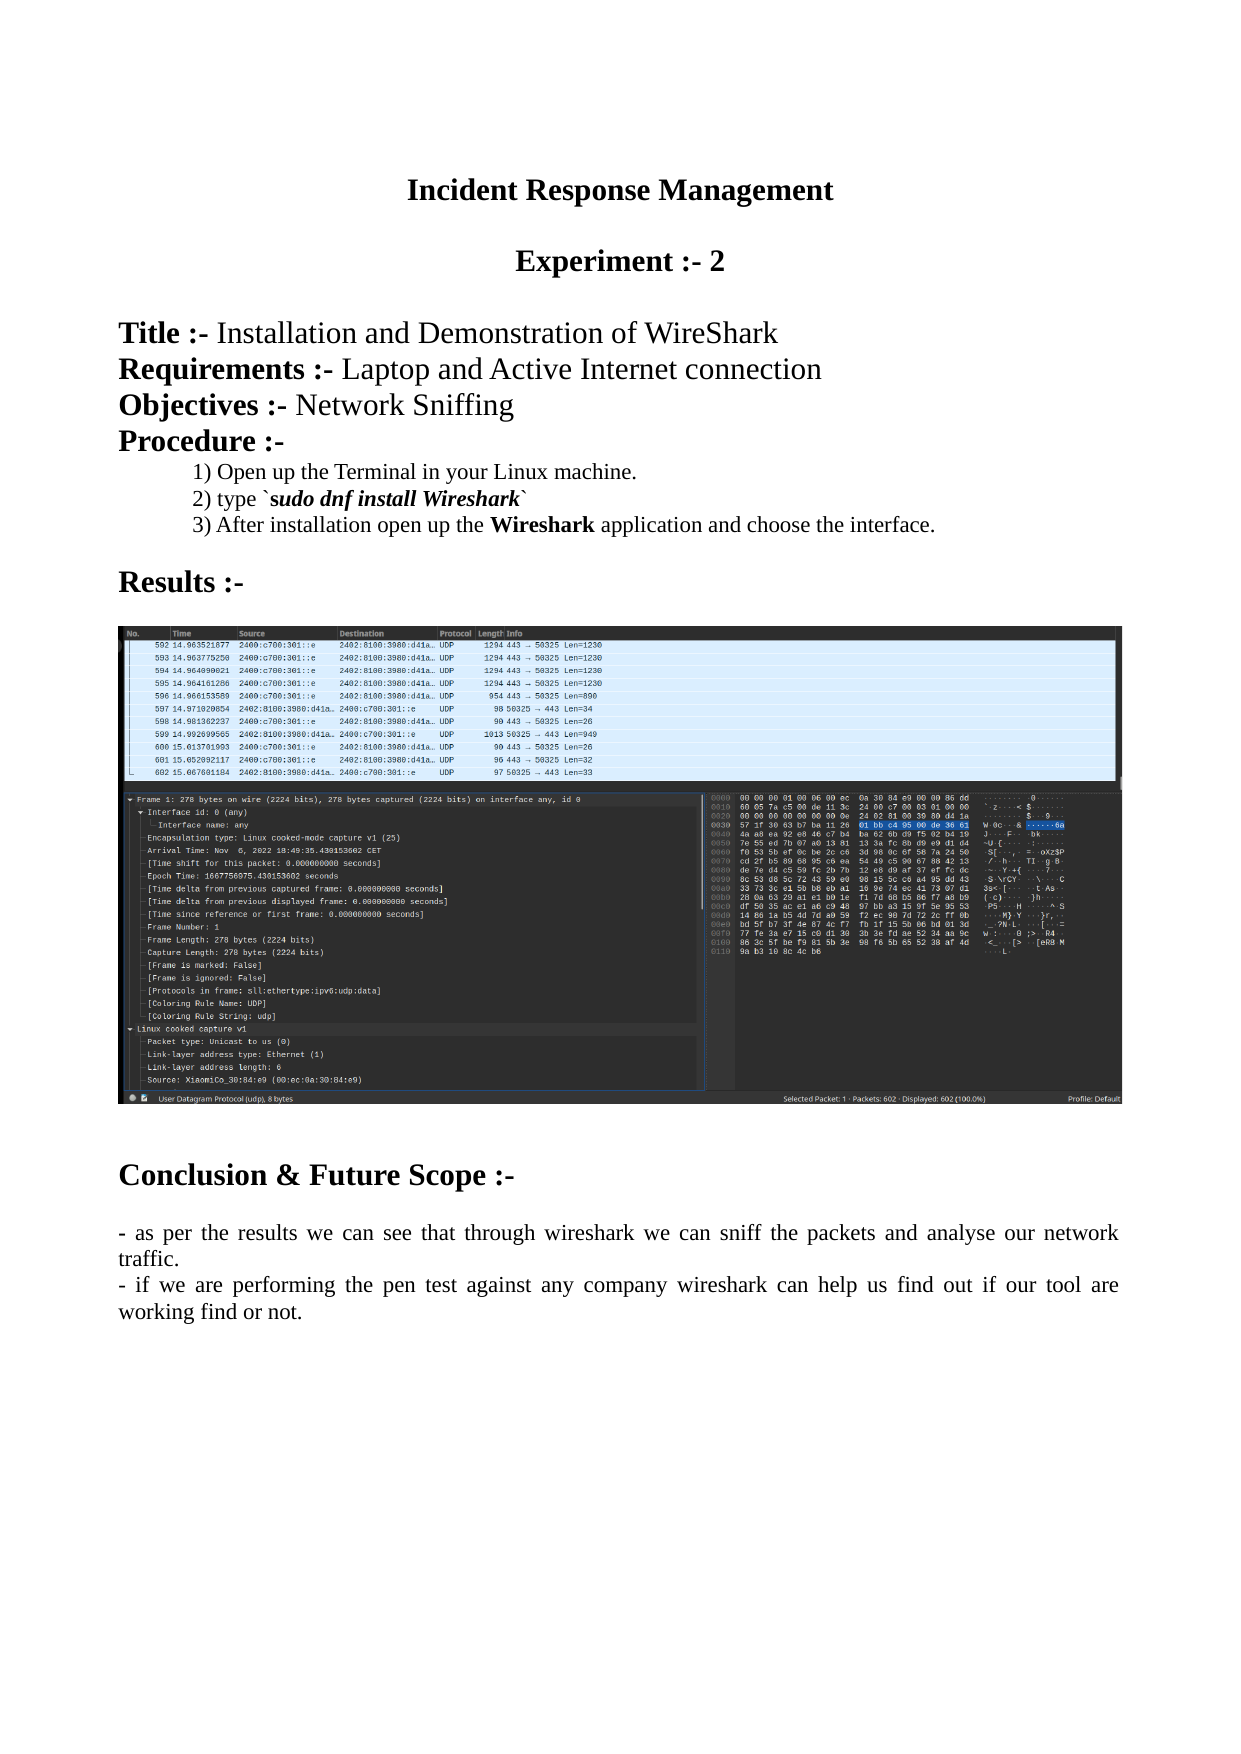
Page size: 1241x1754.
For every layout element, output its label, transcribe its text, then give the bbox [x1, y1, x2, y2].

picture [118, 626, 1123, 1104]
text Requirements :- Laptop and Active Internet connection [118, 351, 1122, 386]
text Results :- [118, 564, 1122, 600]
text Experiment :- 2 [118, 243, 1122, 279]
text Procedure :- [118, 422, 1122, 458]
text Title :- Installation and Demonstration of WireShark [118, 314, 1122, 351]
text 1) Open up the Terminal in your Linux machine. [118, 458, 1122, 485]
text Conclusion & Future Scope :- [118, 1156, 1122, 1192]
text 3) After installation open up the Wireshark application and choose the interface. [118, 511, 1122, 537]
text Incident Response Management [118, 171, 1122, 207]
text - if we are performing the pen test against any company wireshark can help us find out if our tool are working find or not. [118, 1271, 1122, 1324]
text - as per the results we can see that through wireshark we can sniff the packets and analyse our network traffic. [118, 1219, 1122, 1271]
text Objectives :- Network Sniffing [118, 386, 1122, 422]
text 2) type `sudo dnf install Wireshark` [118, 485, 1122, 511]
